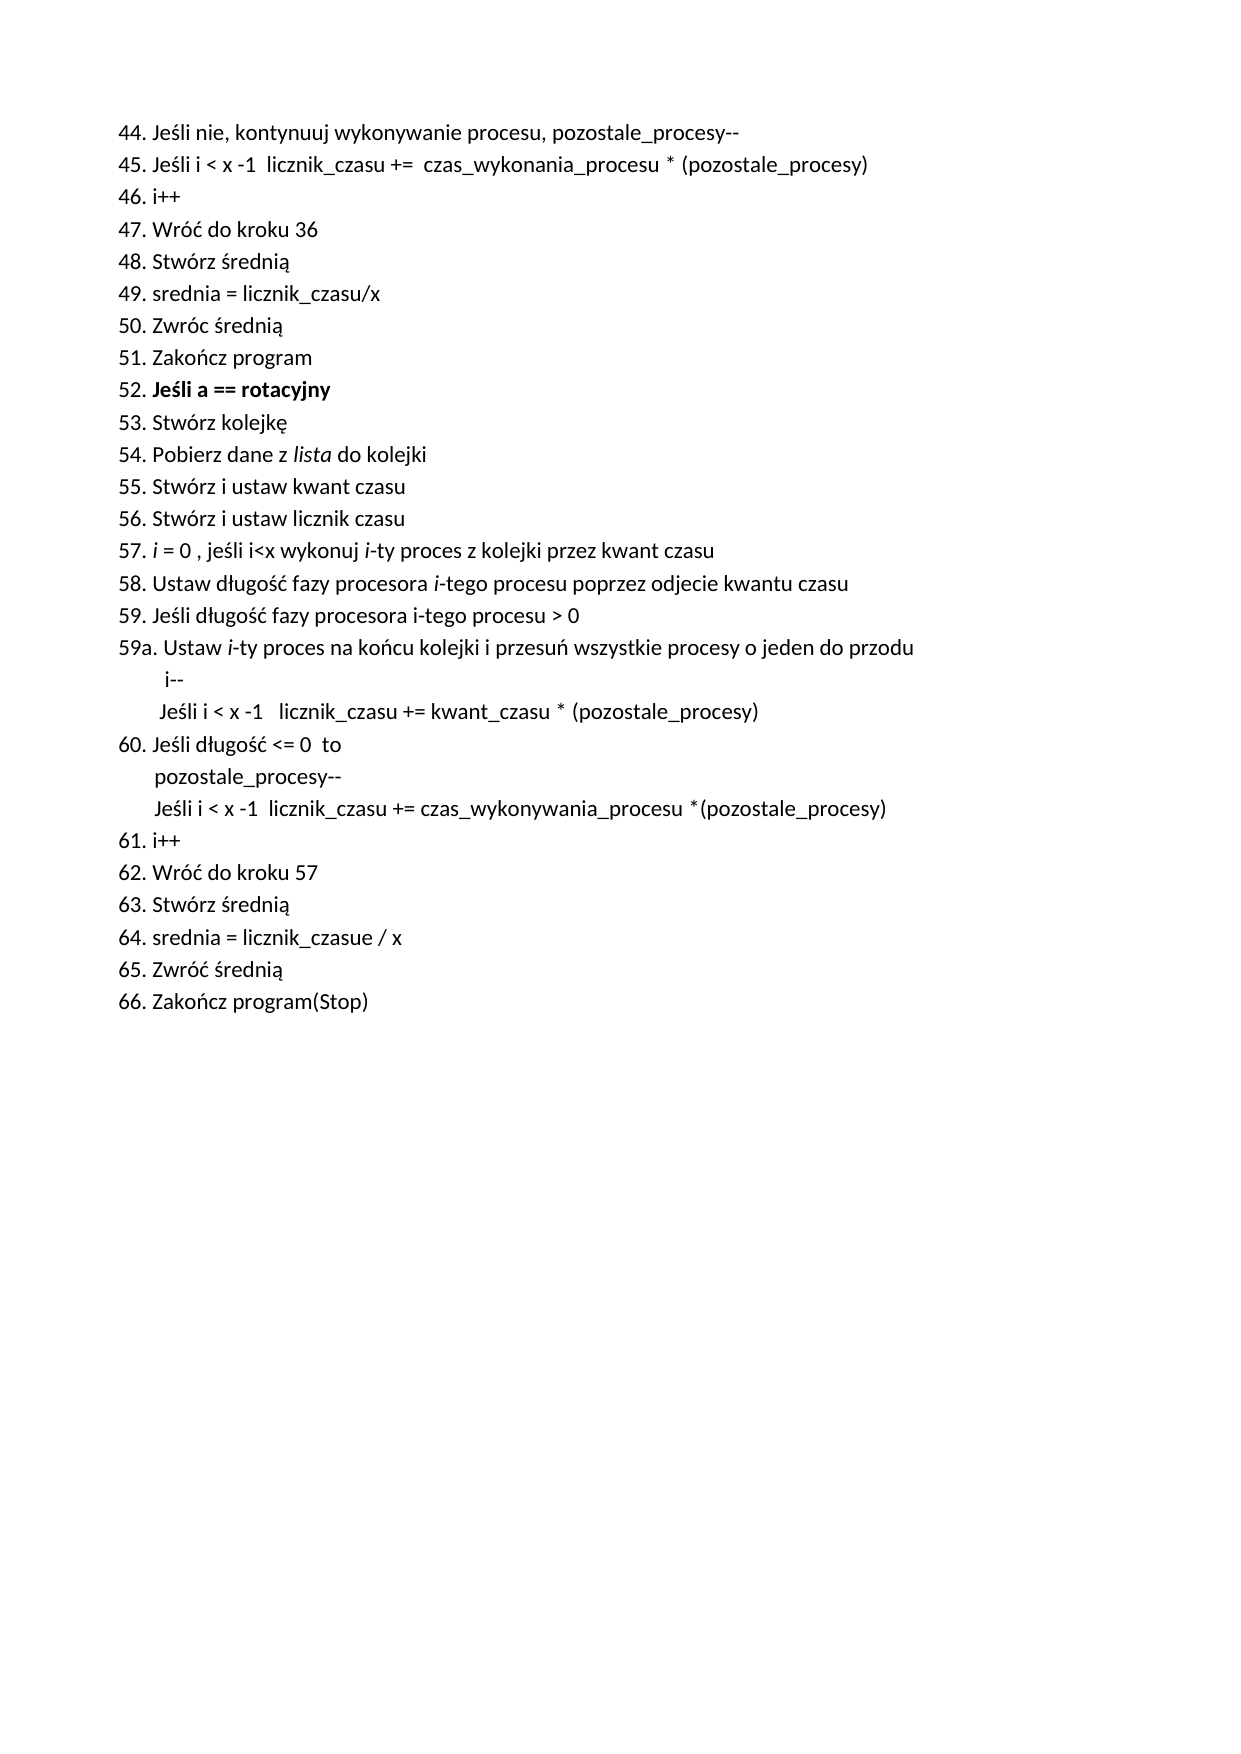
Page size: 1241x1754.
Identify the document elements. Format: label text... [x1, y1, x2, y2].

text 44. Jeśli nie, kontynuuj wykonywanie procesu, pozostale_procesy-- 45. Jeśli i < x -1 licznik_czasu += czas_wykonania_procesu * (pozostale_procesy) 46. i++ 47. Wróć do kroku 36 48. Stwórz średnią 49. srednia = licznik_czasu/x 50. Zwróc średnią 51. Zakończ program 52. Jeśli a == rotacyjny 53. Stwórz kolejkę 54. Pobierz dane z lista do kolejki 55. Stwórz i ustaw kwant czasu 56. Stwórz i ustaw licznik czasu 57. i = 0 , jeśli i<x wykonuj i-ty proces z kolejki przez kwant czasu 58. Ustaw długość fazy procesora i-tego procesu poprzez odjecie kwantu czasu 59. Jeśli długość fazy procesora i-tego procesu > 0 59a. Ustaw i-ty proces na końcu kolejki i przesuń wszystkie procesy o jeden do przodu i-- Jeśli i < x -1 licznik_czasu += kwant_czasu * (pozostale_procesy) 60. Jeśli długość <= 0 to pozostale_procesy-- Jeśli i < x -1 licznik_czasu += czas_wykonywania_procesu *(pozostale_procesy) 61. i++ 62. Wróć do kroku 57 63. Stwórz średnią 64. srednia = licznik_czasue / x 65. Zwróć średnią 66. Zakończ program(Stop) [118, 118, 1122, 1079]
